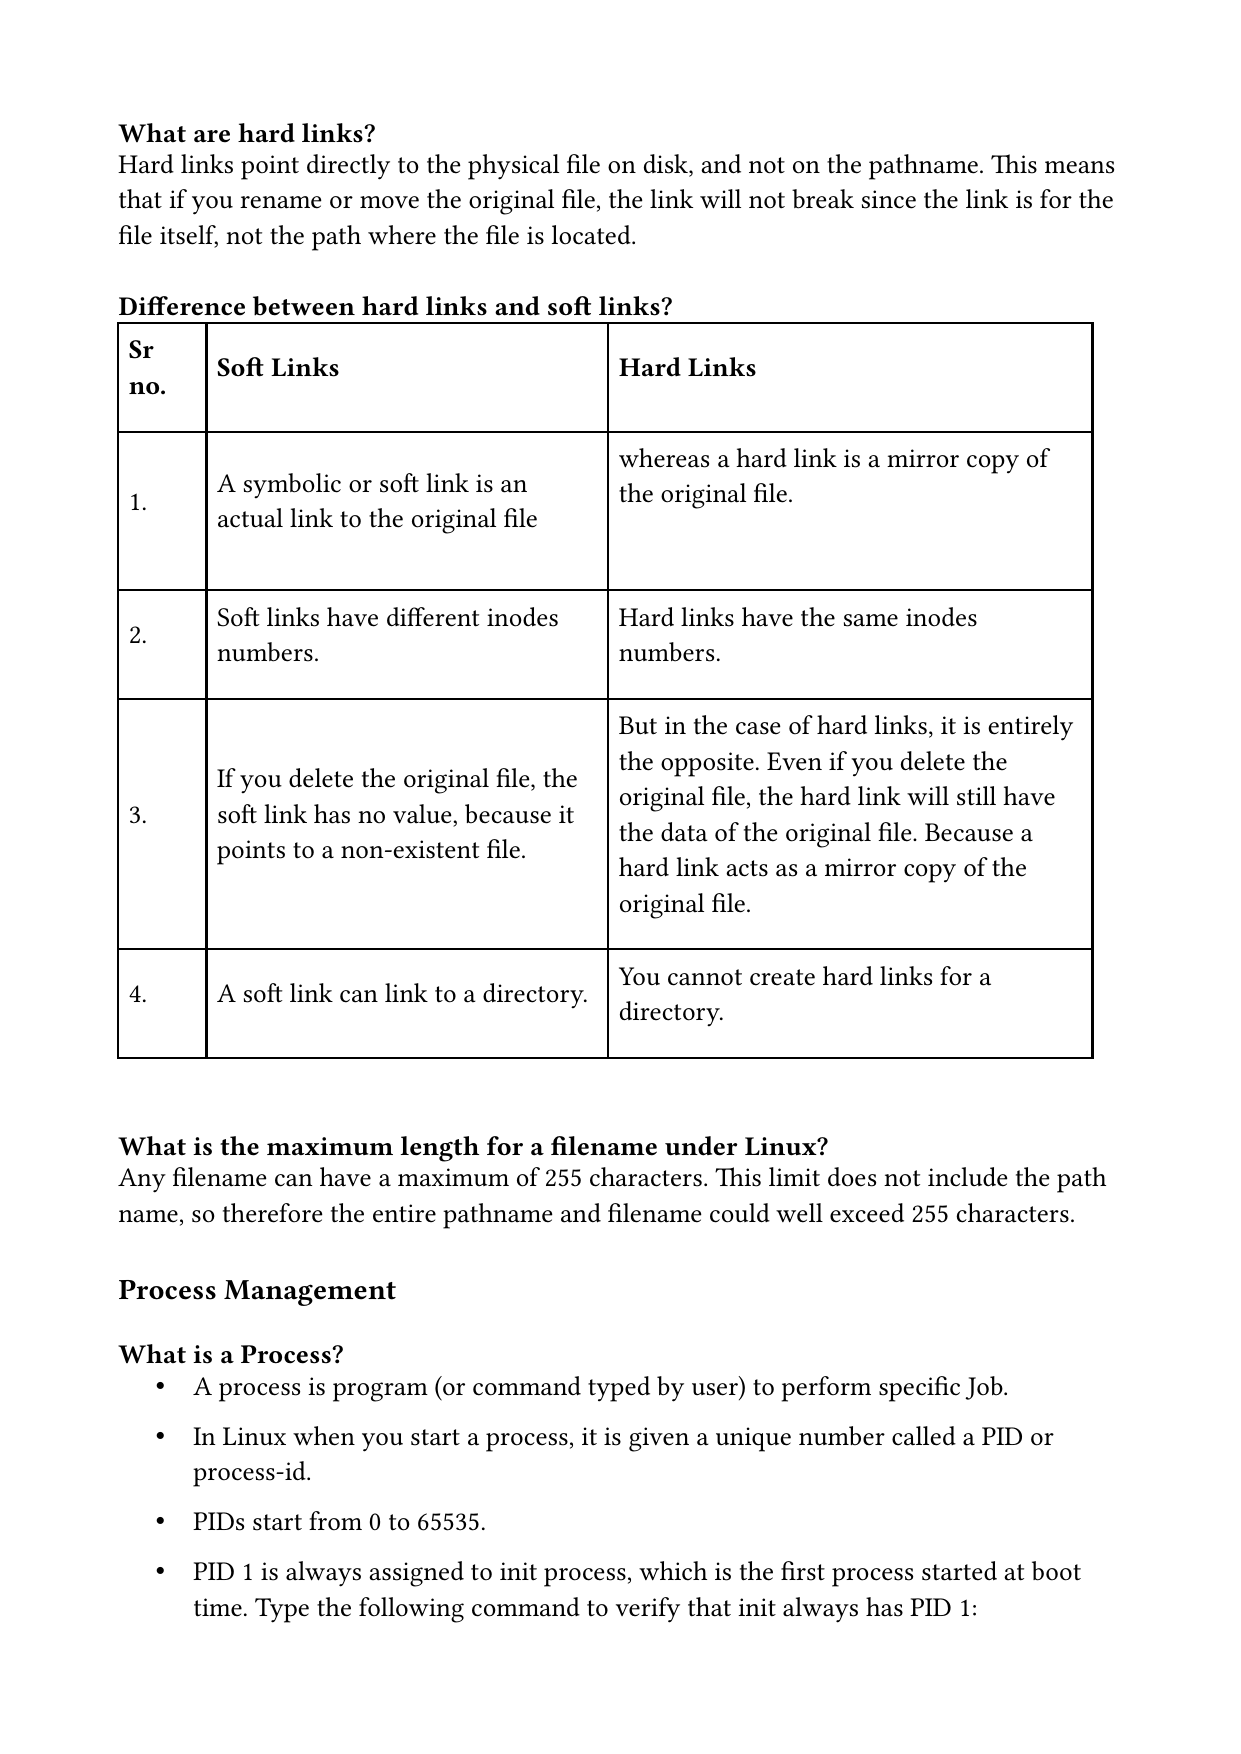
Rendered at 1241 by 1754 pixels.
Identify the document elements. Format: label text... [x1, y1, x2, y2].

subtitle What are hard links? [118, 118, 1122, 149]
table_cell You cannot create hard links for a directory. [609, 950, 1091, 1057]
list In Linux when you start a process, it is given a unique number called a PID or process-id. [156, 1421, 1122, 1487]
list PIDs start from 0 to 65535. [156, 1506, 1122, 1537]
text Any filename can have a maximum of 255 characters. This limit does not include the path name, so therefore the entire pathname and filename could well exceed 255 characters. [118, 1162, 1122, 1229]
subtitle What is the maximum length for a filename under Linux? [118, 1132, 1122, 1162]
table_header Soft Links [208, 324, 607, 431]
list PID 1 is always assigned to init process, which is the first process started at boot time. Type the following command to verify that init always has PID 1: [156, 1556, 1122, 1623]
subtitle Process Management [118, 1273, 1122, 1306]
text Hard links point directly to the physical file on disk, and not on the pathname. This means that if you rename or move the original file, the link will not break since the link is for the file itself, not the path where the file is located. [118, 149, 1122, 251]
table_cell A symbolic or soft link is an actual link to the original file [208, 433, 607, 589]
table_cell A soft link can link to a directory. [208, 950, 607, 1057]
subtitle Difference between hard links and soft links? [118, 291, 1122, 322]
table_cell whereas a hard link is a mirror copy of the original file. [609, 433, 1091, 589]
table_cell 2. [119, 591, 205, 698]
table_cell 3. [119, 700, 205, 948]
table_cell Hard links have the same inodes numbers. [609, 591, 1091, 698]
list A process is program (or command typed by user) to perform specific Job. [156, 1371, 1122, 1402]
table_header Hard Links [609, 324, 1091, 431]
subtitle What is a Process? [118, 1340, 1122, 1371]
table_cell But in the case of hard links, it is entirely the opposite. Even if you delete the original file, the hard link will still have the data of the original file. Because a hard link acts as a mirror copy of the original file. [609, 700, 1091, 948]
table_cell 4. [119, 950, 205, 1057]
table_cell If you delete the original file, the soft link has no value, because it points to a non-existent file. [208, 700, 607, 948]
table_header Sr no. [119, 324, 205, 431]
table_cell Soft links have different inodes numbers. [208, 591, 607, 698]
table_cell 1. [119, 433, 205, 589]
